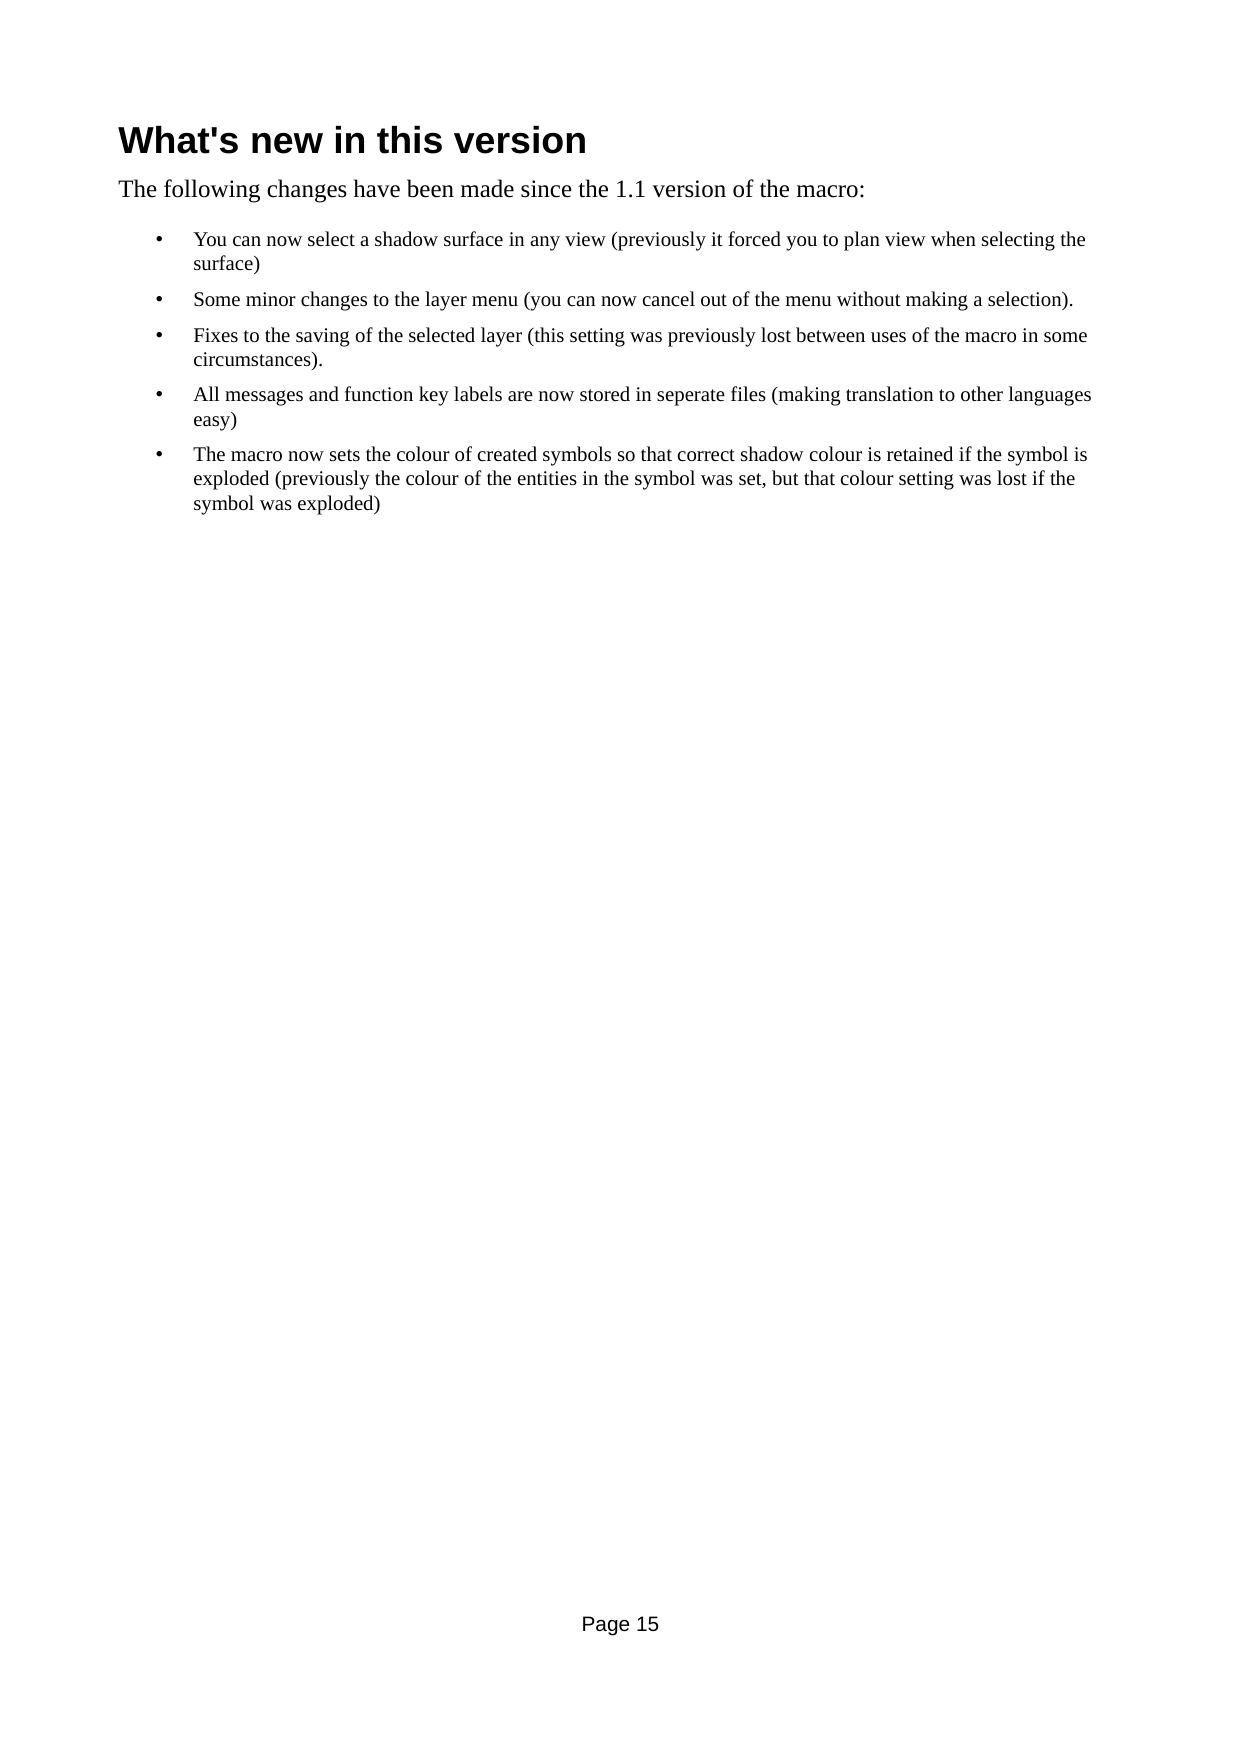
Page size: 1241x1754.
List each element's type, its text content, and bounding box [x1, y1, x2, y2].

list Some minor changes to the layer menu (you can now cancel out of the menu without making a selection). [156, 287, 1122, 311]
list You can now select a shadow surface in any view (previously it forced you to plan view when selecting the surface) [156, 227, 1122, 275]
subtitle What's new in this version [118, 118, 1122, 161]
list Fixes to the saving of the selected layer (this setting was previously lost between uses of the macro in some circumstances). [156, 322, 1122, 371]
list All messages and function key labels are now stored in seperate files (making translation to other languages easy) [156, 382, 1122, 431]
text The following changes have been made since the 1.1 version of the macro: [118, 174, 1122, 202]
list The macro now sets the colour of created symbols so that correct shadow colour is retained if the symbol is exploded (previously the colour of the entities in the symbol was set, but that colour setting was lost if the symbol was exploded) [156, 442, 1122, 514]
